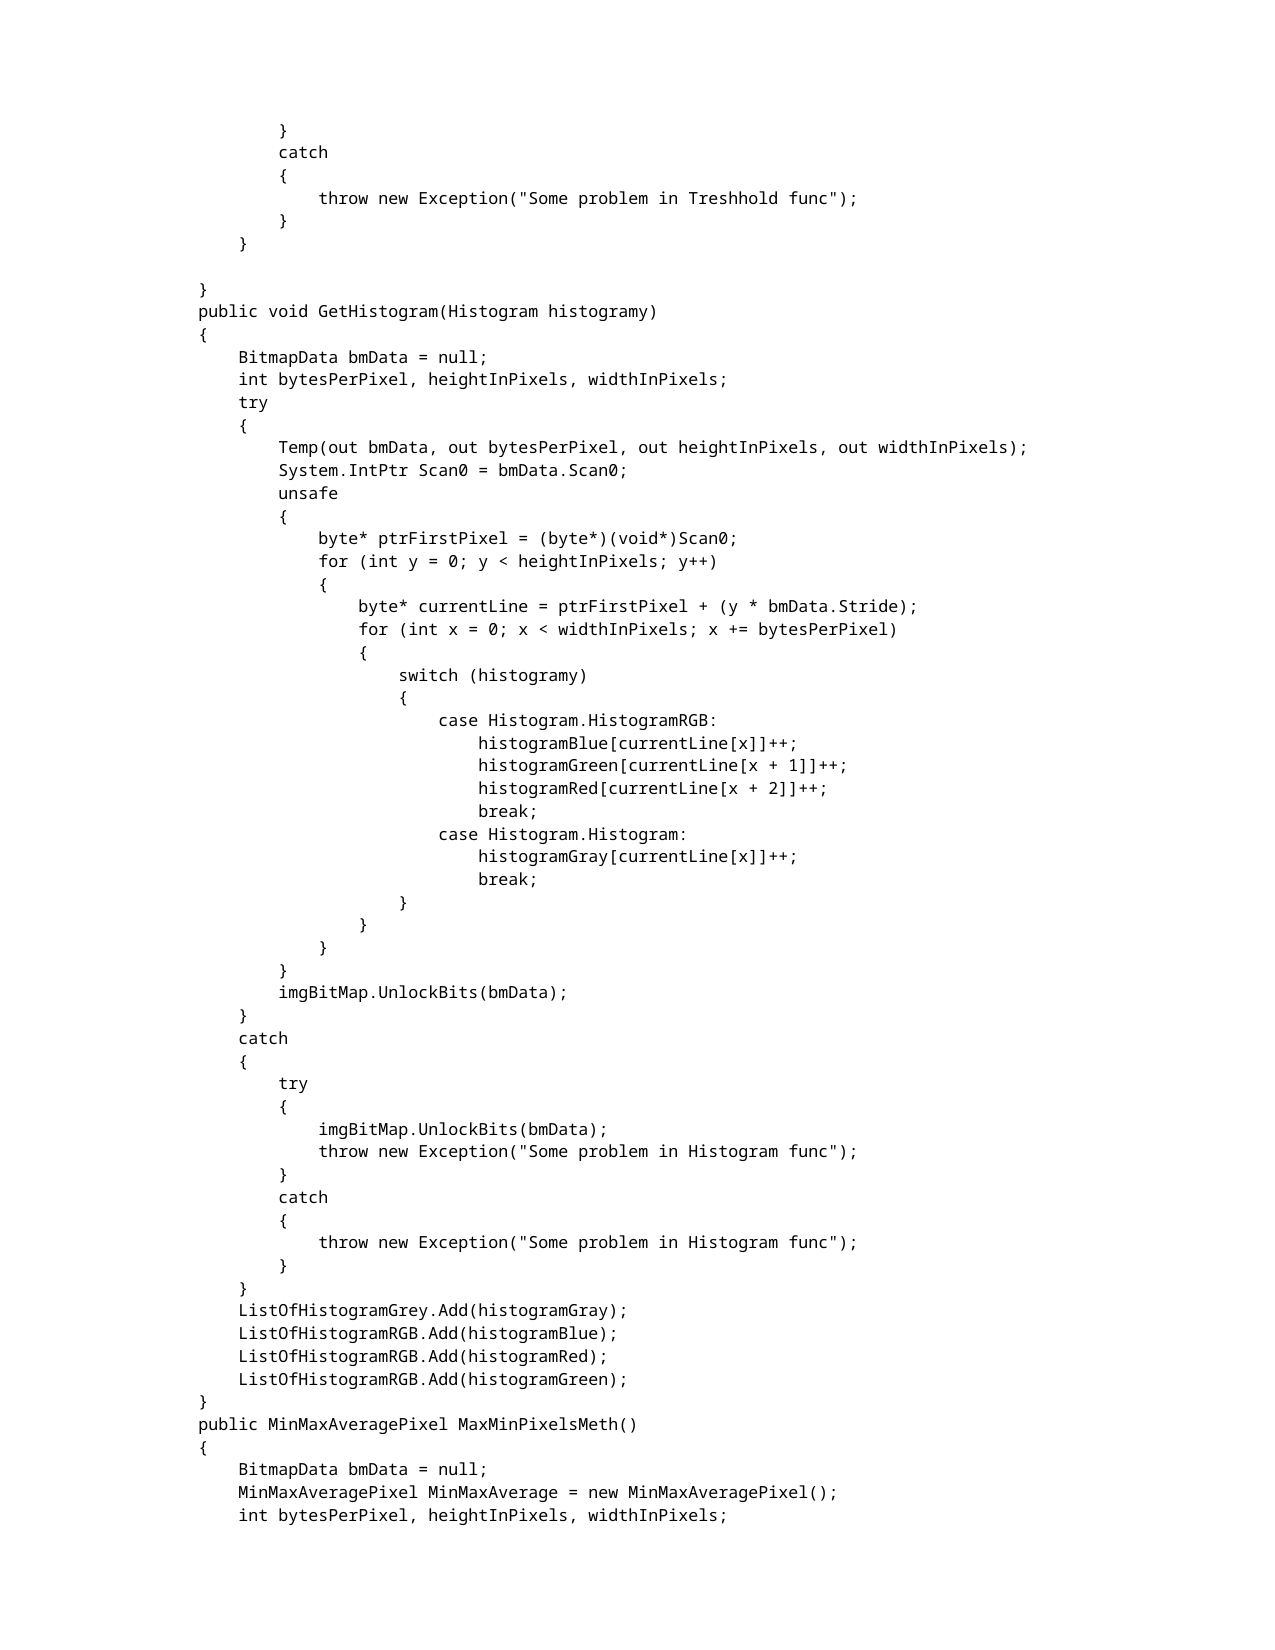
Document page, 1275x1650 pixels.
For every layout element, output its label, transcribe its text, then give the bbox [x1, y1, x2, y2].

text System.IntPtr Scan0 = bmData.Scan0; [118, 459, 1157, 481]
text histogramGreen[currentLine[x + 1]]++; [118, 754, 1157, 777]
text case Histogram.Histogram: [118, 822, 1157, 845]
text { [118, 686, 1157, 708]
text } [118, 209, 1157, 232]
text int bytesPerPixel, heightInPixels, widthInPixels; [118, 1503, 1157, 1526]
text } [118, 958, 1157, 981]
text MinMaxAveragePixel MinMaxAverage = new MinMaxAveragePixel(); [118, 1481, 1157, 1503]
text for (int x = 0; x < widthInPixels; x += bytesPerPixel) [118, 618, 1157, 640]
text { [118, 322, 1157, 345]
text ListOfHistogramGrey.Add(histogramGray); [118, 1299, 1157, 1322]
text catch [118, 141, 1157, 163]
text histogramGray[currentLine[x]]++; [118, 845, 1157, 867]
text } [118, 1004, 1157, 1026]
text { [118, 413, 1157, 436]
text ListOfHistogramRGB.Add(histogramBlue); [118, 1322, 1157, 1344]
text { [118, 504, 1157, 527]
text { [118, 640, 1157, 663]
text histogramBlue[currentLine[x]]++; [118, 731, 1157, 754]
text ListOfHistogramRGB.Add(histogramGreen); [118, 1367, 1157, 1390]
text for (int y = 0; y < heightInPixels; y++) [118, 549, 1157, 572]
text throw new Exception("Some problem in Histogram func"); [118, 1140, 1157, 1163]
text catch [118, 1026, 1157, 1049]
text imgBitMap.UnlockBits(bmData); [118, 981, 1157, 1004]
text throw new Exception("Some problem in Histogram func"); [118, 1231, 1157, 1253]
text histogramRed[currentLine[x + 2]]++; [118, 777, 1157, 799]
text } [118, 890, 1157, 913]
text { [118, 163, 1157, 186]
text } [118, 1276, 1157, 1299]
text { [118, 1094, 1157, 1117]
text imgBitMap.UnlockBits(bmData); [118, 1117, 1157, 1140]
text } [118, 232, 1157, 254]
text int bytesPerPixel, heightInPixels, widthInPixels; [118, 368, 1157, 391]
text throw new Exception("Some problem in Treshhold func"); [118, 186, 1157, 209]
text try [118, 1072, 1157, 1094]
text } [118, 1253, 1157, 1276]
text { [118, 1435, 1157, 1458]
text } [118, 1390, 1157, 1412]
text break; [118, 799, 1157, 822]
text { [118, 1049, 1157, 1072]
text } [118, 118, 1157, 141]
text catch [118, 1185, 1157, 1208]
text BitmapData bmData = null; [118, 1458, 1157, 1481]
text try [118, 391, 1157, 413]
text Temp(out bmData, out bytesPerPixel, out heightInPixels, out widthInPixels); [118, 436, 1157, 459]
text } [118, 1163, 1157, 1185]
text unsafe [118, 481, 1157, 504]
text } [118, 913, 1157, 936]
text BitmapData bmData = null; [118, 345, 1157, 368]
text case Histogram.HistogramRGB: [118, 708, 1157, 731]
text } [118, 936, 1157, 958]
text break; [118, 867, 1157, 890]
text } [118, 277, 1157, 300]
text { [118, 1208, 1157, 1231]
text byte* currentLine = ptrFirstPixel + (y * bmData.Stride); [118, 595, 1157, 618]
text byte* ptrFirstPixel = (byte*)(void*)Scan0; [118, 527, 1157, 549]
text public MinMaxAveragePixel MaxMinPixelsMeth() [118, 1412, 1157, 1435]
text public void GetHistogram(Histogram histogramy) [118, 300, 1157, 322]
text { [118, 572, 1157, 595]
text switch (histogramy) [118, 663, 1157, 686]
text ListOfHistogramRGB.Add(histogramRed); [118, 1344, 1157, 1367]
